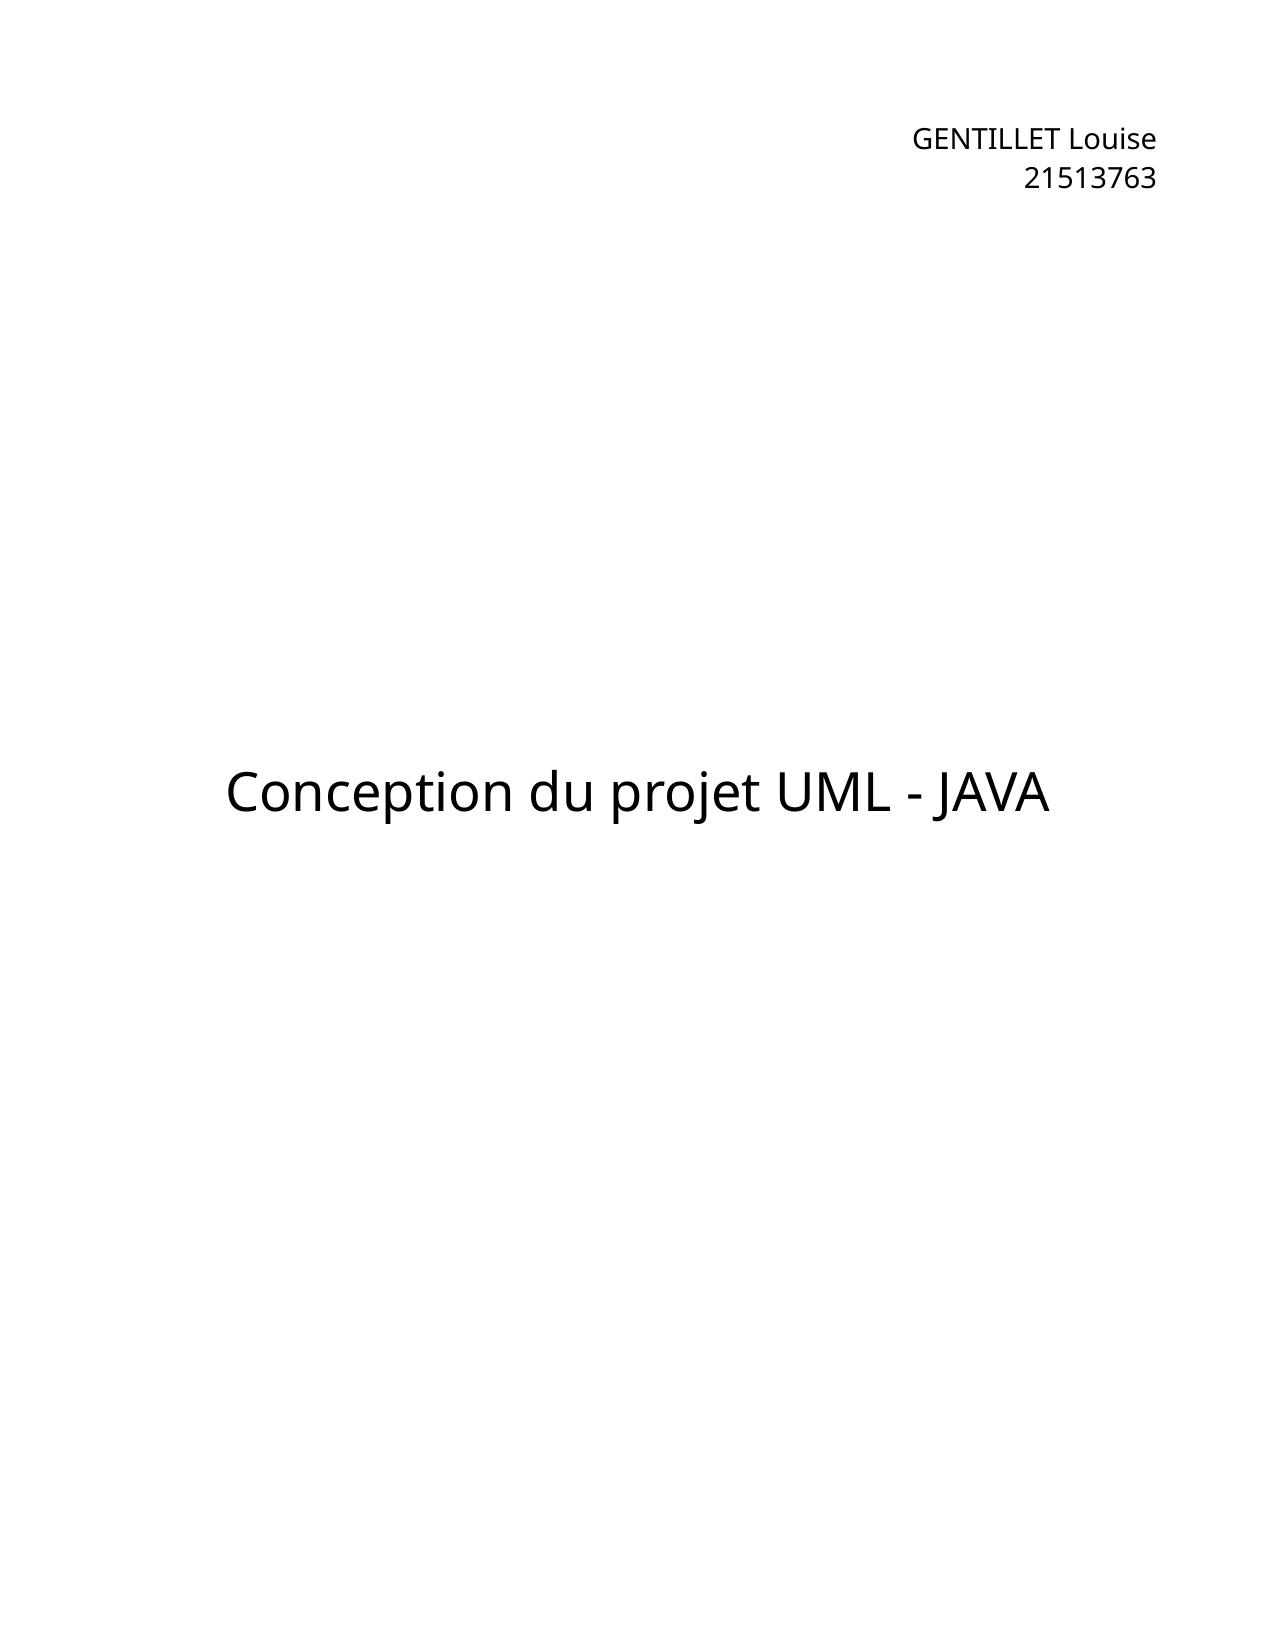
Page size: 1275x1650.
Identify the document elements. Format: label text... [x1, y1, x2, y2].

text 21513763 [118, 158, 1157, 197]
text Conception du projet UML - JAVA [118, 753, 1157, 827]
text GENTILLET Louise [118, 118, 1157, 158]
